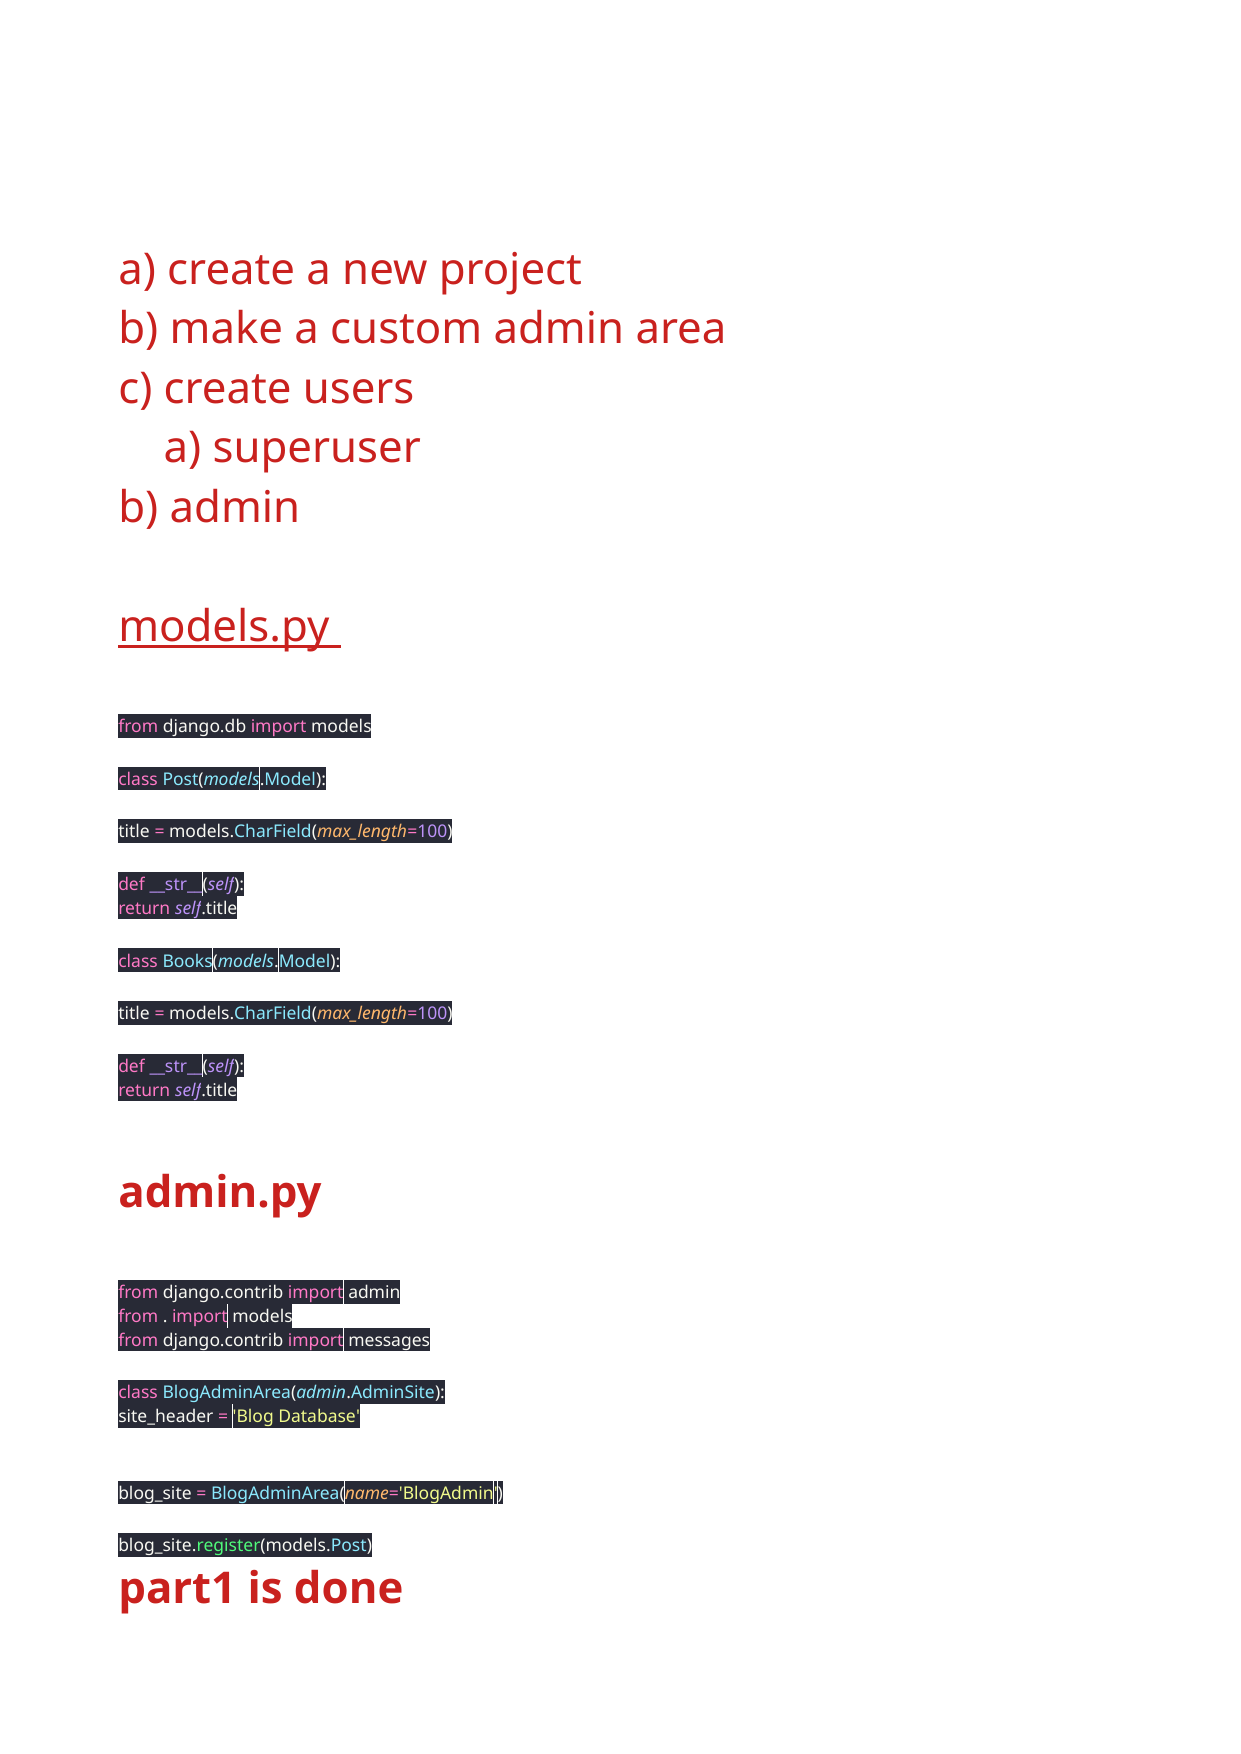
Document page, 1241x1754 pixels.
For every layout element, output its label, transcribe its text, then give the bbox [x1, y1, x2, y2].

text blog_site = BlogAdminArea(name='BlogAdmin') [118, 1481, 1122, 1504]
text class Books(models.Model): [118, 948, 1122, 972]
text a) create a new project [118, 237, 1122, 297]
text return self.title [118, 896, 1122, 919]
text class Post(models.Model): [118, 767, 1122, 790]
text from django.contrib import messages [118, 1328, 1122, 1351]
text title = models.CharField(max_length=100) [118, 819, 1122, 843]
text site_header = 'Blog Database' [118, 1404, 1122, 1428]
text from . import models [118, 1304, 1122, 1328]
text blog_site.register(models.Post) [118, 1533, 1122, 1557]
text def __str__(self): [118, 1053, 1122, 1077]
text def __str__(self): [118, 872, 1122, 896]
text from django.db import models [118, 714, 1122, 738]
text a) superuser [118, 416, 1122, 476]
text b) admin [118, 476, 1122, 535]
text models.py [118, 595, 1122, 654]
text class BlogAdminArea(admin.AdminSite): [118, 1380, 1122, 1404]
text admin.py [118, 1161, 1122, 1220]
text title = models.CharField(max_length=100) [118, 1001, 1122, 1025]
text part1 is done [118, 1557, 1122, 1617]
text c) create users [118, 356, 1122, 416]
text b) make a custom admin area [118, 297, 1122, 356]
text return self.title [118, 1077, 1122, 1101]
text from django.contrib import admin [118, 1280, 1122, 1304]
